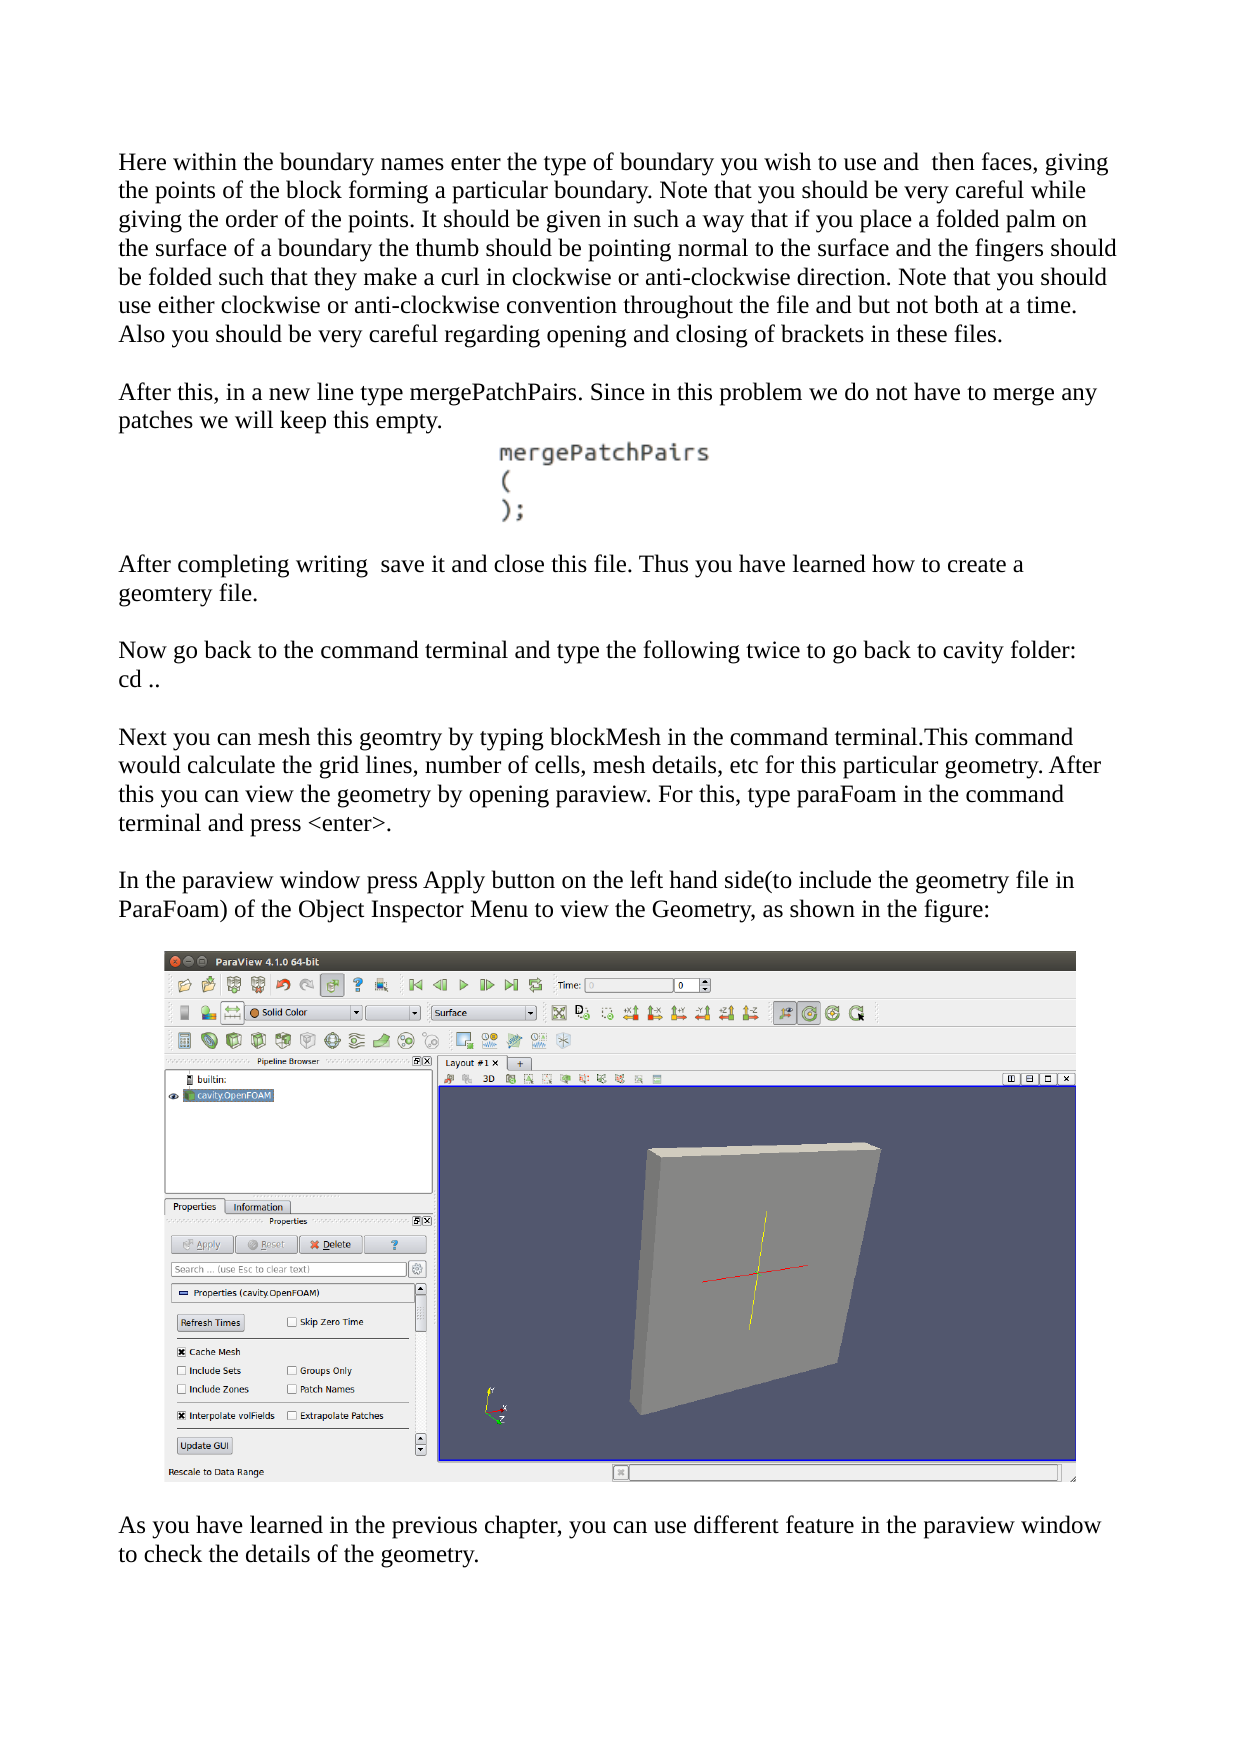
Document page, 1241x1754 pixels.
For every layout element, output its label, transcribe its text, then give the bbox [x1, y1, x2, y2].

text In the paraview window press Apply button on the left hand side(to include the geometry file in ParaFoam) of the Object Inspector Menu to view the Geometry, as shown in the figure: [118, 866, 1122, 923]
picture [164, 951, 1076, 1482]
text Now go back to the command terminal and type the following twice to go back to cavity folder: [118, 636, 1122, 664]
text After this, in a new line type mergePatchPairs. Since in this problem we do not have to merge any patches we will keep this empty. [118, 377, 1122, 434]
text After completing writing save it and close this file. Thus you have learned how to create a geomtery file. [118, 549, 1122, 607]
text cd .. [118, 664, 1122, 693]
text As you have learned in the previous chapter, you can use different feature in the paraview window to check the details of the geometry. [118, 1510, 1122, 1568]
picture [498, 434, 742, 530]
text Here within the boundary names enter the type of boundary you wish to use and then faces, giving the points of the block forming a particular boundary. Note that you should be very careful while giving the order of the points. It should be given in such a way that if you place a folded palm on the surface of a boundary the thumb should be pointing normal to the surface and the fingers should be folded such that they make a curl in clockwise or anti-clockwise direction. Note that you should use either clockwise or anti-clockwise convention throughout the file and but not both at a time. Also you should be very careful regarding opening and closing of brackets in these files. [118, 147, 1122, 348]
text Next you can mesh this geomtry by typing blockMesh in the command terminal.This command would calculate the grid lines, number of cells, mesh details, etc for this particular geometry. After this you can view the geometry by opening paraview. For this, type paraFoam in the command terminal and press <enter>. [118, 722, 1122, 837]
